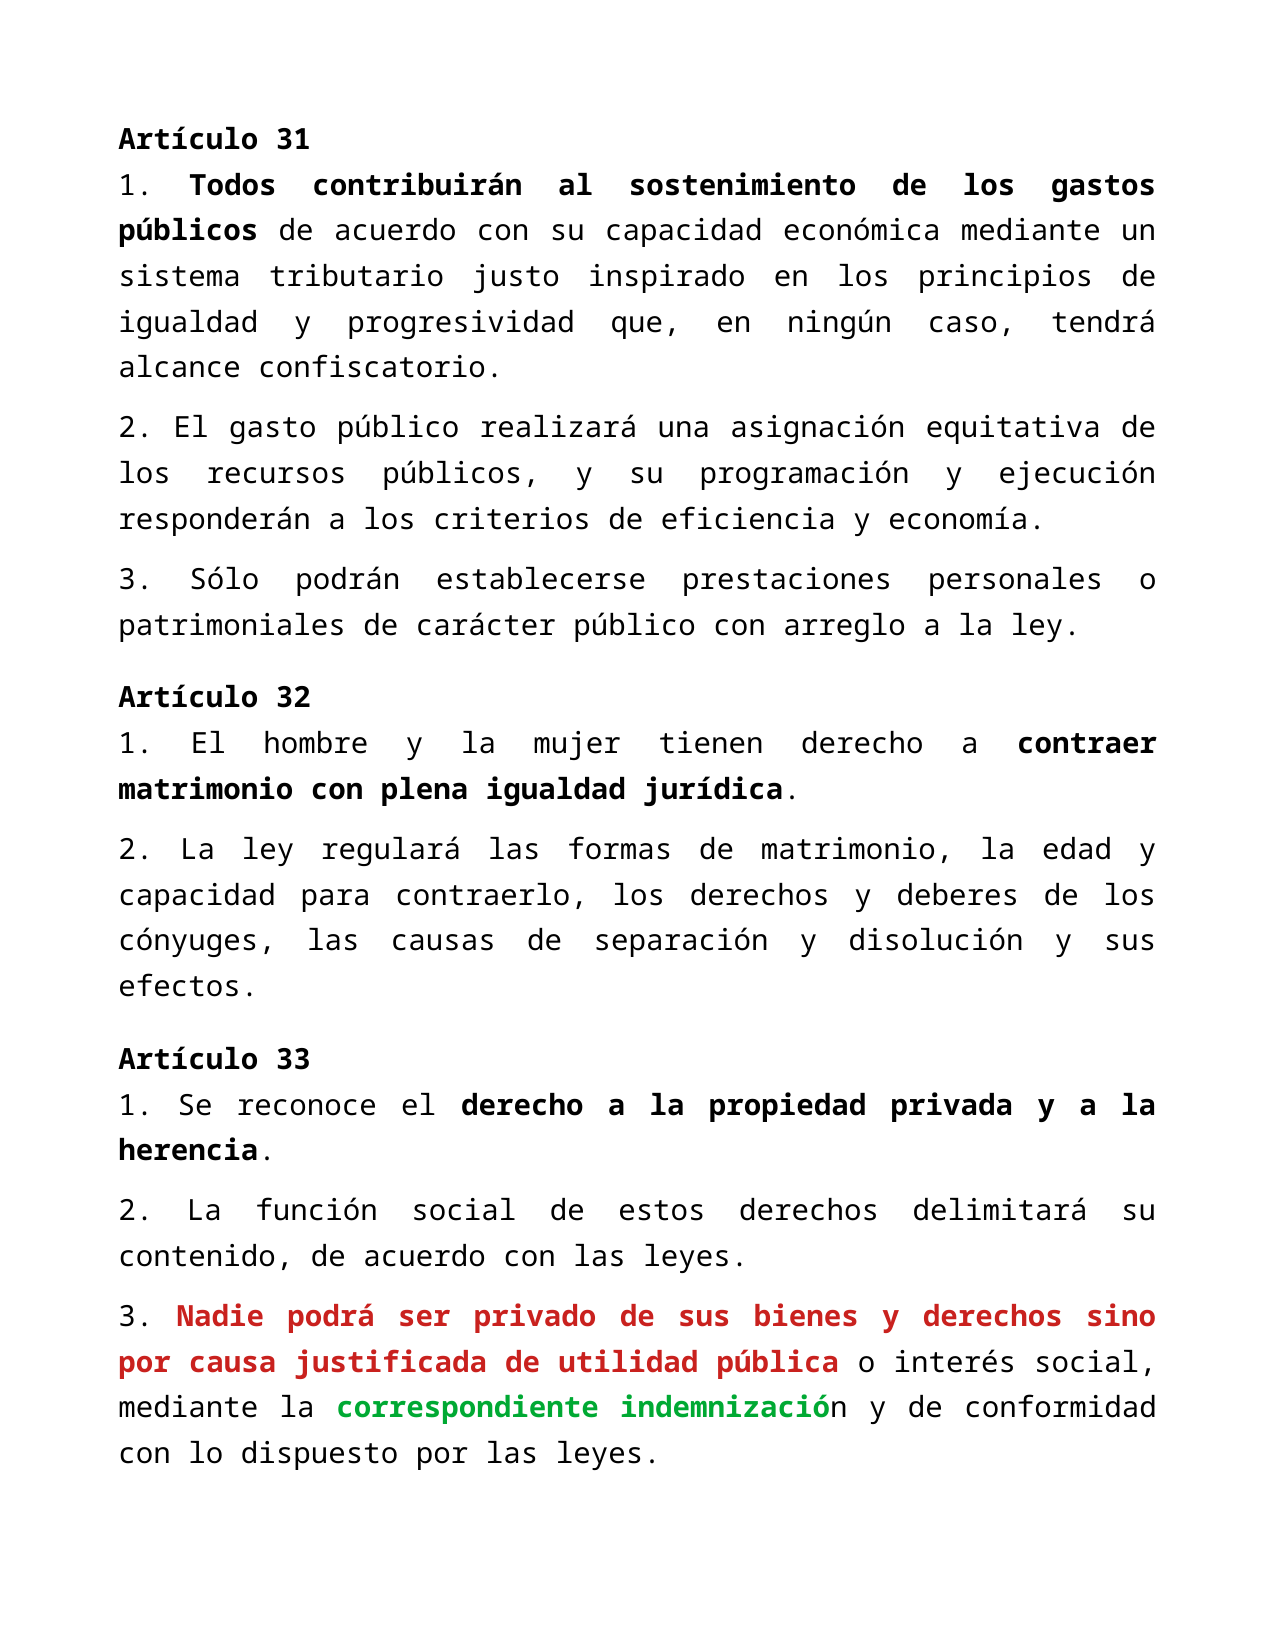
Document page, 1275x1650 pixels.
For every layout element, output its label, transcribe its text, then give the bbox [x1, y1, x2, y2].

text 3. Sólo podrán establecerse prestaciones personales o patrimoniales de carácter público con arreglo a la ley. [118, 558, 1157, 643]
text 1. Se reconoce el derecho a la propiedad privada y a la herencia. [118, 1084, 1157, 1169]
text 1. Todos contribuirán al sostenimiento de los gastos públicos de acuerdo con su capacidad económica mediante un sistema tributario justo inspirado en los principios de igualdad y progresividad que, en ningún caso, tendrá alcance confiscatorio. [118, 164, 1157, 386]
text 1. El hombre y la mujer tienen derecho a contraer matrimonio con plena igualdad jurídica. [118, 722, 1157, 808]
text 2. El gasto público realizará una asignación equitativa de los recursos públicos, y su programación y ejecución responderán a los criterios de eficiencia y economía. [118, 407, 1157, 538]
text 3. Nadie podrá ser privado de sus bienes y derechos sino por causa justificada de utilidad pública o interés social, mediante la correspondiente indemnización y de conformidad con lo dispuesto por las leyes. [118, 1296, 1157, 1472]
subtitle Artículo 31 [118, 118, 1157, 158]
subtitle Artículo 33 [118, 1038, 1157, 1078]
subtitle Artículo 32 [118, 677, 1157, 716]
text 2. La ley regulará las formas de matrimonio, la edad y capacidad para contraerlo, los derechos y deberes de los cónyuges, las causas de separación y disolución y sus efectos. [118, 828, 1157, 1005]
text 2. La función social de estos derechos delimitará su contenido, de acuerdo con las leyes. [118, 1190, 1157, 1275]
